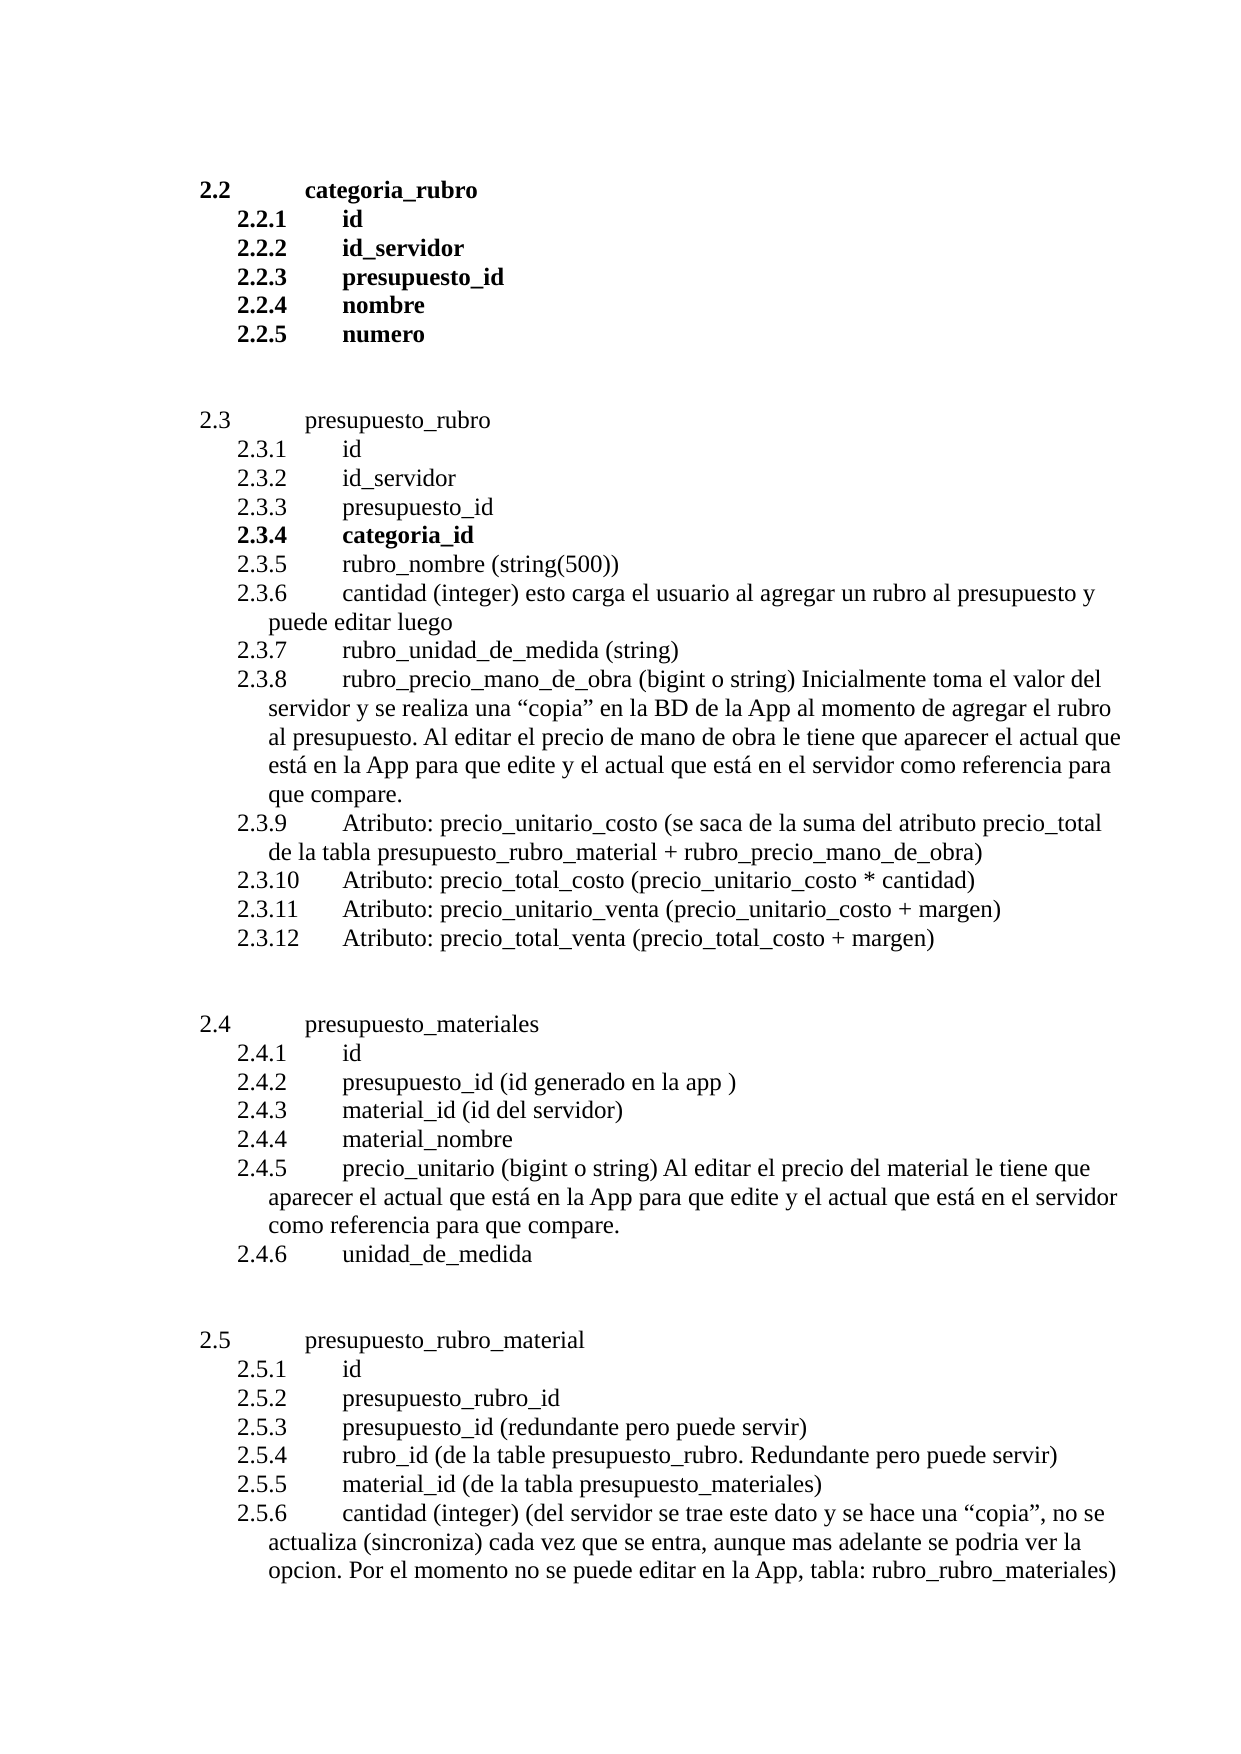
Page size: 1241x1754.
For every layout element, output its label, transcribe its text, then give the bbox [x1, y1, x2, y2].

list material_id (id del servidor) [231, 1096, 1122, 1124]
list cantidad (integer) (del servidor se trae este dato y se hace una “copia”, no se actualiza (sincroniza) cada vez que se entra, aunque mas adelante se podria ver la opcion. Por el momento no se puede editar en la App, tabla: rubro_rubro_materiales) [231, 1498, 1122, 1584]
list id [231, 204, 1122, 233]
list presupuesto_rubro [193, 406, 1122, 434]
list material_id (de la tabla presupuesto_materiales) [231, 1469, 1122, 1498]
list id [231, 1038, 1122, 1067]
list Atributo: precio_unitario_venta (precio_unitario_costo + margen) [231, 894, 1122, 923]
list rubro_precio_mano_de_obra (bigint o string) Inicialmente toma el valor del servidor y se realiza una “copia” en la BD de la App al momento de agregar el rubro al presupuesto. Al editar el precio de mano de obra le tiene que aparecer el actual que está en la App para que edite y el actual que está en el servidor como referencia para que compare. [231, 664, 1122, 808]
list id [231, 434, 1122, 463]
list presupuesto_id [231, 262, 1122, 291]
list nombre [231, 291, 1122, 319]
list id_servidor [231, 463, 1122, 492]
list presupuesto_rubro_material [193, 1326, 1122, 1354]
list Atributo: precio_unitario_costo (se saca de la suma del atributo precio_total de la tabla presupuesto_rubro_material + rubro_precio_mano_de_obra) [231, 808, 1122, 866]
list categoria_rubro [193, 176, 1122, 204]
list Atributo: precio_total_venta (precio_total_costo + margen) [231, 923, 1122, 952]
list cantidad (integer) esto carga el usuario al agregar un rubro al presupuesto y puede editar luego [231, 578, 1122, 636]
list rubro_id (de la table presupuesto_rubro. Redundante pero puede servir) [231, 1441, 1122, 1469]
list presupuesto_id [231, 492, 1122, 521]
list numero [231, 319, 1122, 348]
list unidad_de_medida [231, 1239, 1122, 1268]
list id_servidor [231, 233, 1122, 262]
list presupuesto_rubro_id [231, 1383, 1122, 1412]
list id [231, 1354, 1122, 1383]
list presupuesto_id (id generado en la app ) [231, 1067, 1122, 1096]
list presupuesto_id (redundante pero puede servir) [231, 1412, 1122, 1441]
list presupuesto_materiales [193, 1009, 1122, 1038]
list categoria_id [231, 521, 1122, 549]
list rubro_nombre (string(500)) [231, 549, 1122, 578]
list material_nombre [231, 1124, 1122, 1153]
list Atributo: precio_total_costo (precio_unitario_costo * cantidad) [231, 866, 1122, 894]
list precio_unitario (bigint o string) Al editar el precio del material le tiene que aparecer el actual que está en la App para que edite y el actual que está en el servidor como referencia para que compare. [231, 1153, 1122, 1239]
list rubro_unidad_de_medida (string) [231, 636, 1122, 664]
